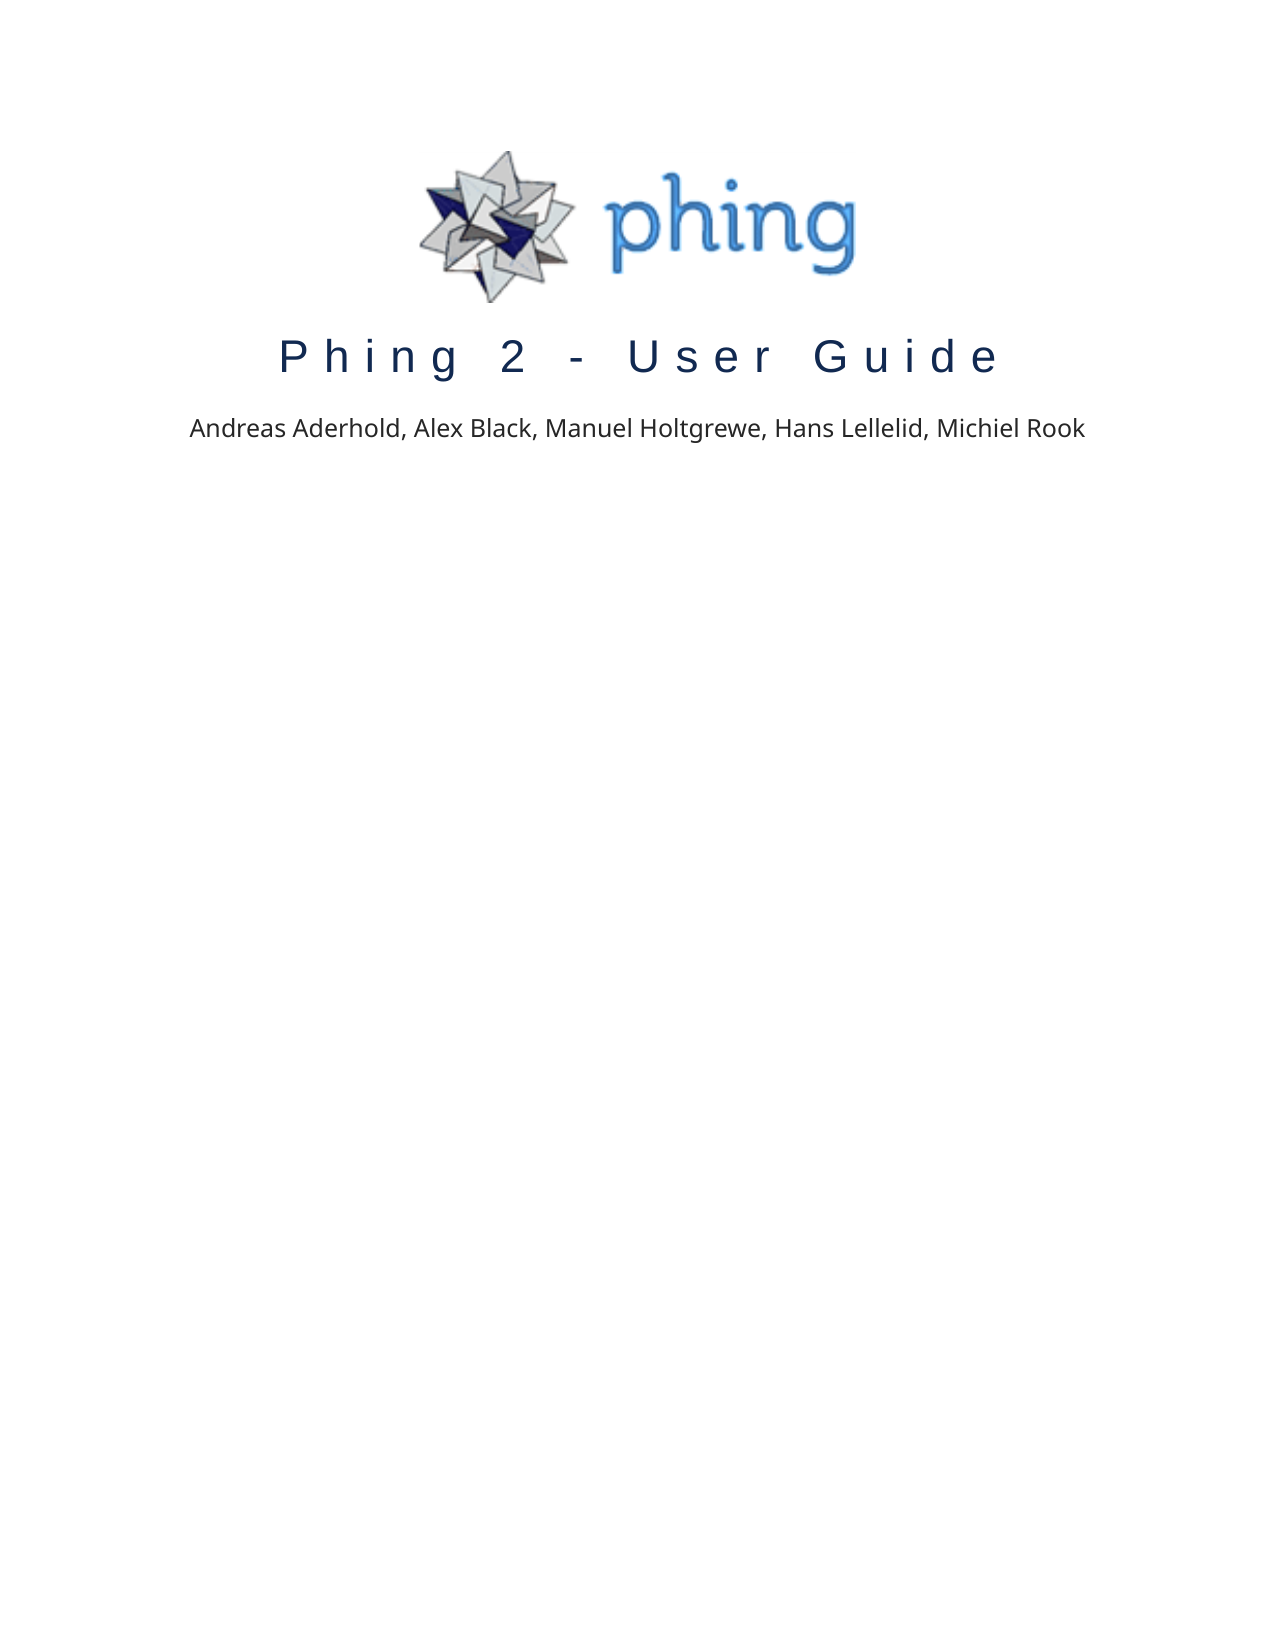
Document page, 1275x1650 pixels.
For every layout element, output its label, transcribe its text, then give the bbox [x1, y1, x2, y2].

text Andreas Aderhold, Alex Black, Manuel Holtgrewe, Hans Lellelid, Michiel Rook [150, 411, 1125, 445]
text Phing 2 - User Guide [150, 329, 1125, 382]
picture [419, 151, 856, 303]
